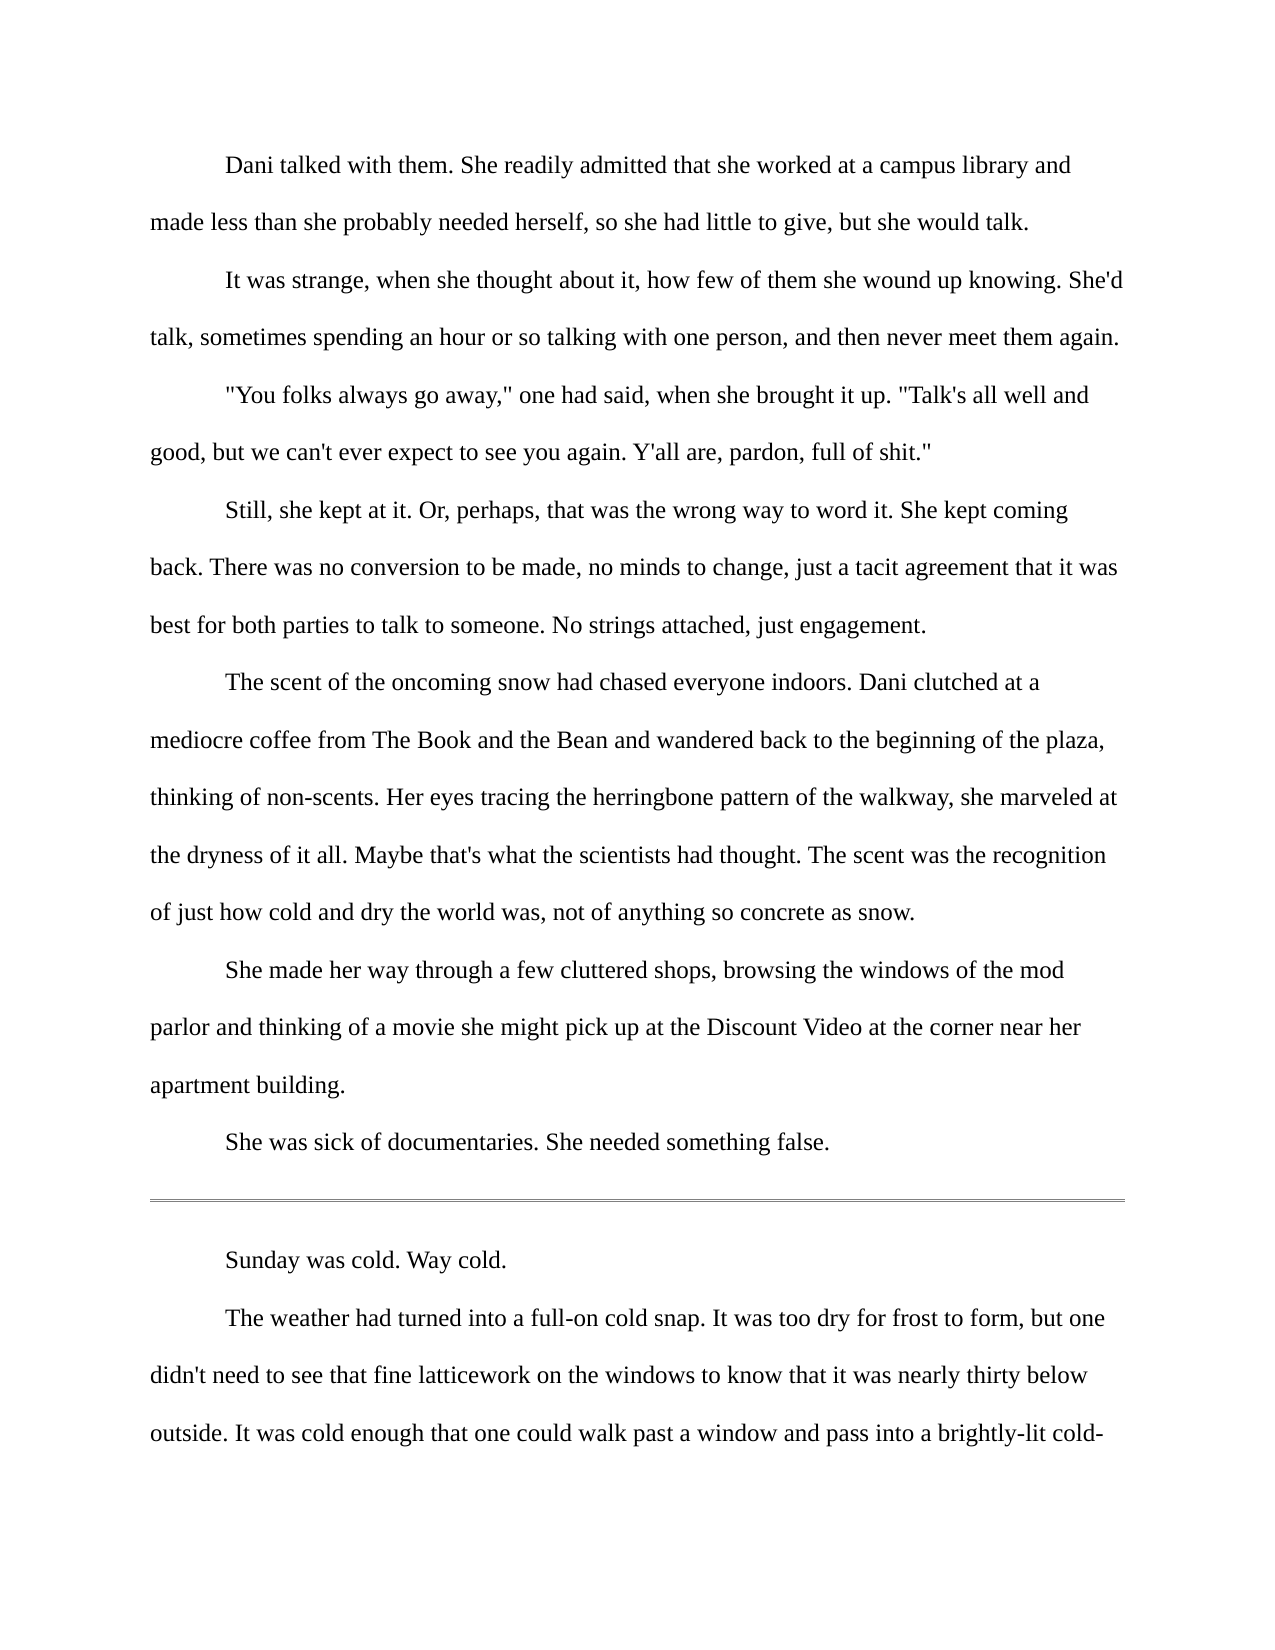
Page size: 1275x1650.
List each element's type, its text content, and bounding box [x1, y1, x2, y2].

text The weather had turned into a full-on cold snap. It was too dry for frost to form, but one didn't need to see that fine latticework on the windows to know that it was nearly thirty below outside. It was cold enough that one could walk past a window and pass into a brightly-lit cold- [150, 1303, 1125, 1447]
text She made her way through a few cluttered shops, browsing the windows of the mod parlor and thinking of a movie she might pick up at the Discount Video at the corner near her apartment building. [150, 955, 1125, 1099]
text It was strange, when she thought about it, how few of them she wound up knowing. She'd talk, sometimes spending an hour or so talking with one person, and then never meet them again. [150, 265, 1125, 351]
text The scent of the oncoming snow had chased everyone indoors. Dani clutched at a mediocre coffee from The Book and the Bean and wandered back to the beginning of the plaza, thinking of non-scents. Her eyes tracing the herringbone pattern of the walkway, she marveled at the dryness of it all. Maybe that's what the scientists had thought. The scent was the recognition of just how cold and dry the world was, not of anything so concrete as snow. [150, 667, 1125, 926]
text Dani talked with them. She readily admitted that she worked at a campus library and made less than she probably needed herself, so she had little to give, but she would talk. [150, 150, 1125, 236]
text "You folks always go away," one had said, when she brought it up. "Talk's all well and good, but we can't ever expect to see you again. Y'all are, pardon, full of shit." [150, 380, 1125, 466]
text She was sick of documentaries. She needed something false. [150, 1127, 1125, 1156]
text Sunday was cold. Way cold. [150, 1246, 1125, 1274]
text Still, she kept at it. Or, perhaps, that was the wrong way to word it. She kept coming back. There was no conversion to be made, no minds to change, just a tacit agreement that it was best for both parties to talk to someone. No strings attached, just engagement. [150, 495, 1125, 639]
